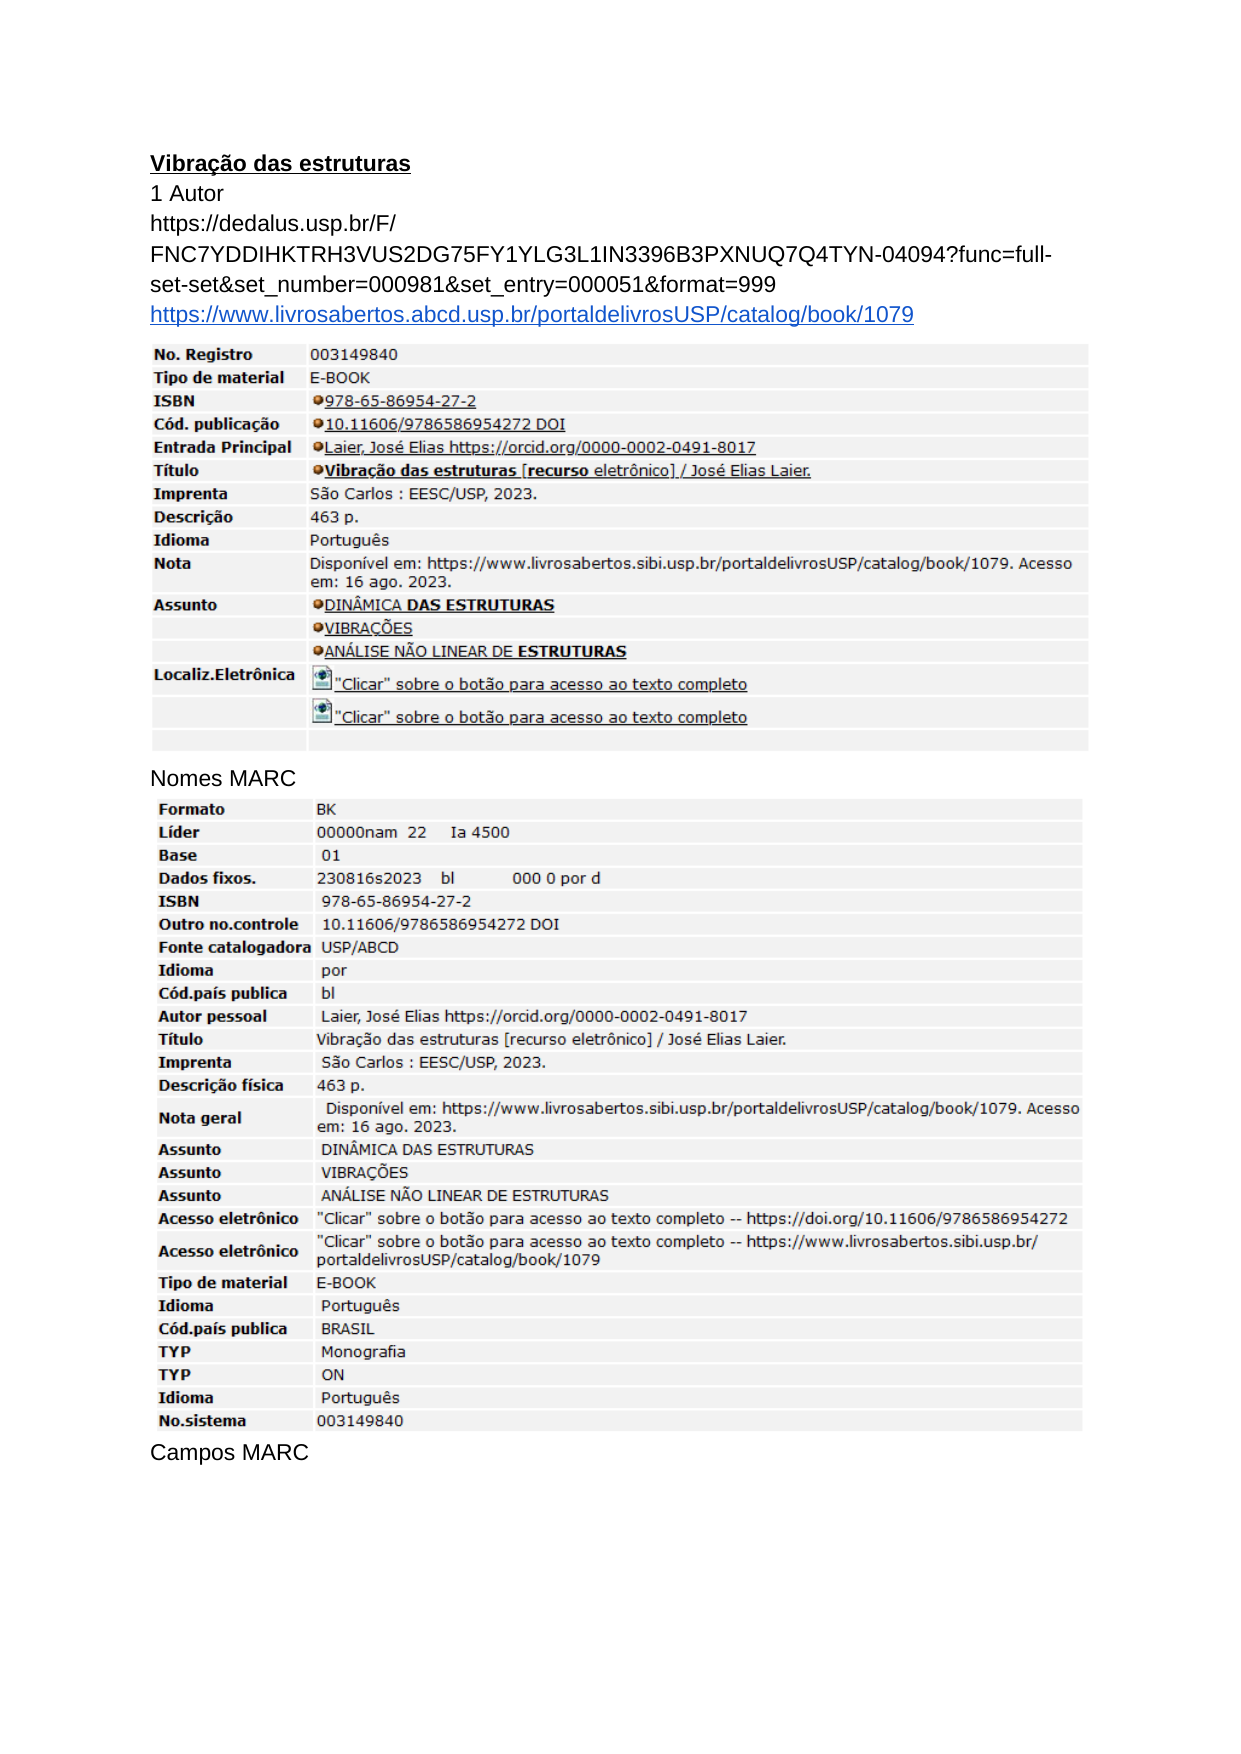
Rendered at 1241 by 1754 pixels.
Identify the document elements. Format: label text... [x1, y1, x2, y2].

text https://dedalus.usp.br/F/FNC7YDDIHKTRH3VUS2DG75FY1YLG3L1IN3396B3PXNUQ7Q4TYN-04094?func=full-set-set&set_number=000981&set_entry=000051&format=999 [150, 210, 1090, 297]
text Vibração das estruturas [150, 150, 1090, 176]
text https://www.livrosabertos.abcd.usp.br/portaldelivrosUSP/catalog/book/1079 [150, 301, 1090, 327]
picture [150, 331, 1091, 762]
text 1 Autor [150, 180, 1090, 207]
picture [150, 795, 1091, 1436]
text Campos MARC [150, 1439, 1090, 1466]
text Nomes MARC [150, 765, 1090, 792]
